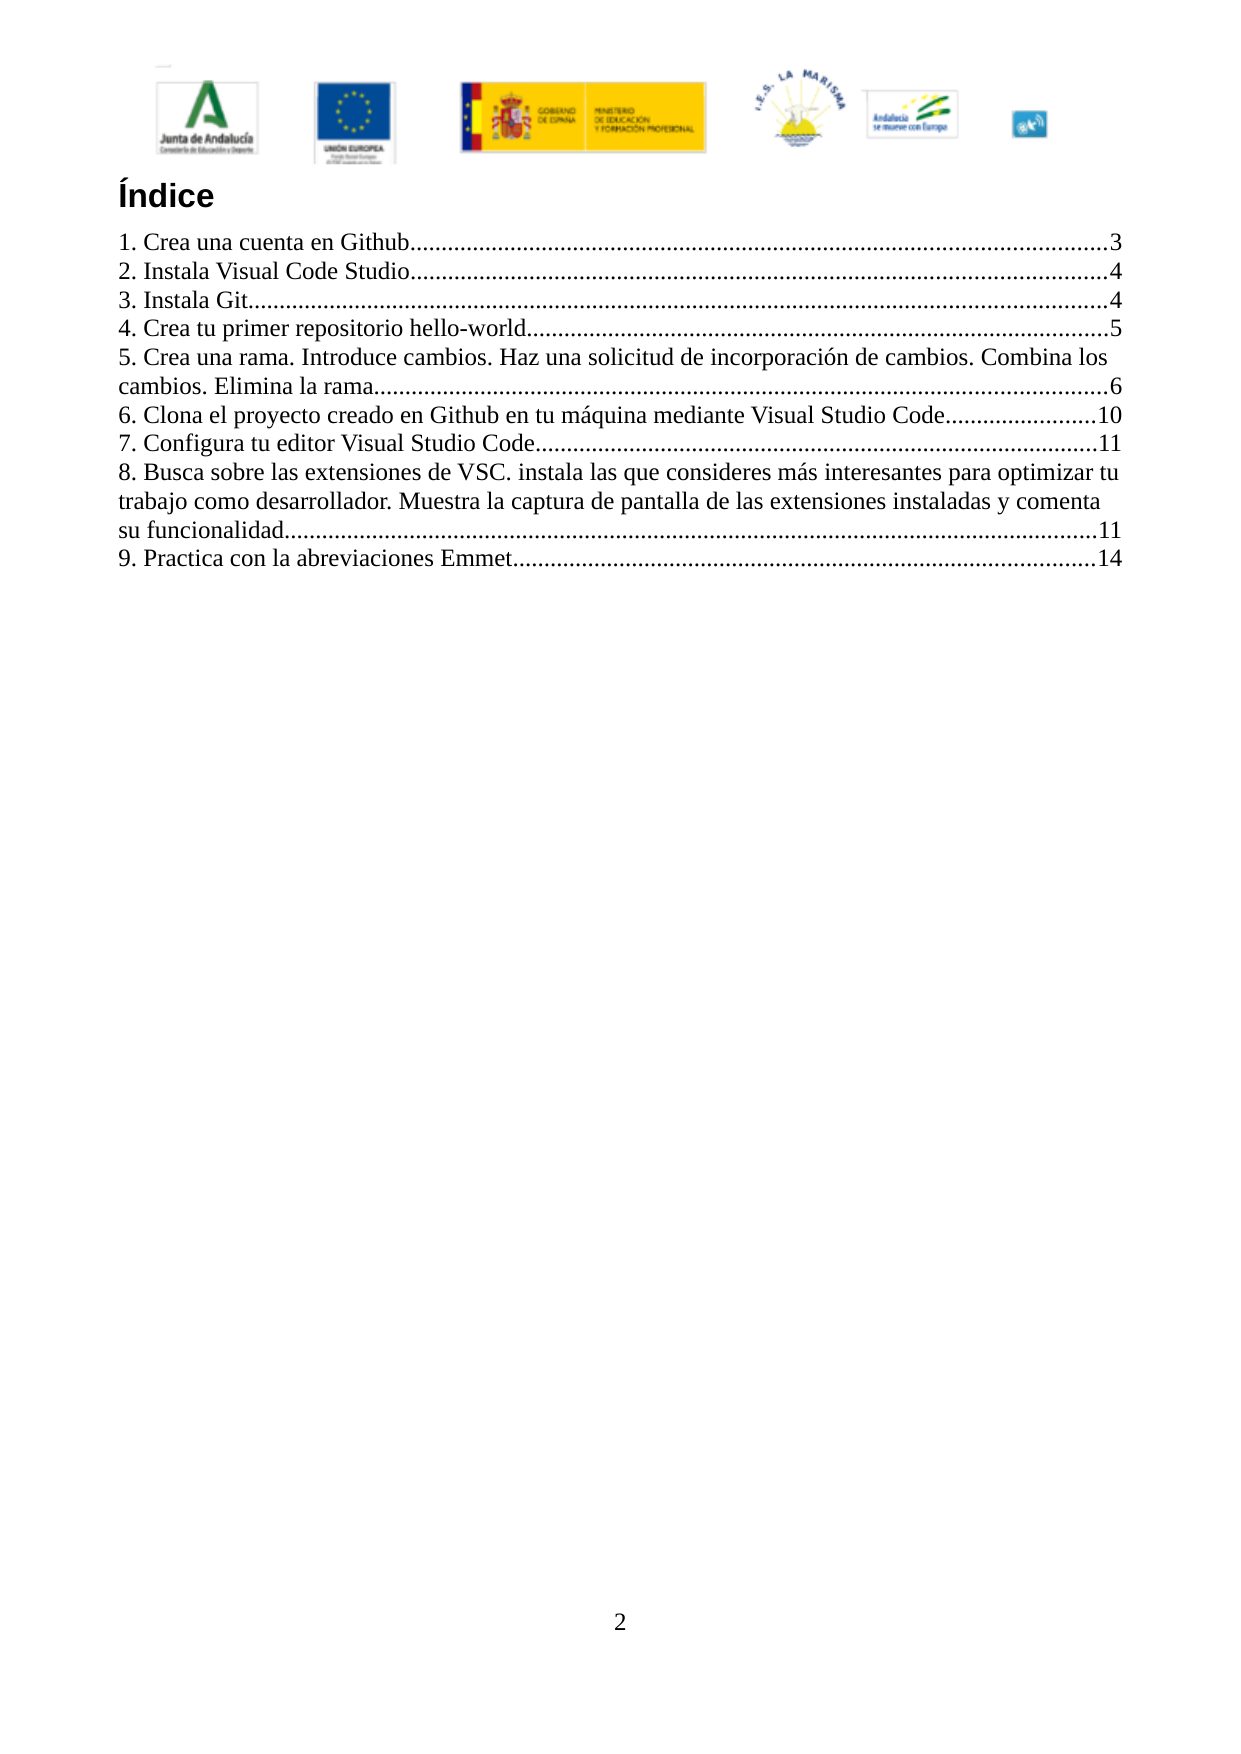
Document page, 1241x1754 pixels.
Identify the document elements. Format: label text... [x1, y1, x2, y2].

text 3. Instala Git 4 [118, 285, 1122, 313]
text 6. Clona el proyecto creado en Github en tu máquina mediante Visual Studio Code 10 [118, 400, 1122, 428]
text 5. Crea una rama. Introduce cambios. Haz una solicitud de incorporación de cambios. Combina los cambios. Elimina la rama. 6 [118, 342, 1122, 400]
text 2. Instala Visual Code Studio 4 [118, 256, 1122, 285]
picture [153, 50, 1056, 166]
subtitle Índice [118, 176, 1122, 215]
text 9. Practica con la abreviaciones Emmet 14 [118, 543, 1122, 572]
text 4. Crea tu primer repositorio hello-world 5 [118, 313, 1122, 342]
text 1. Crea una cuenta en Github 3 [118, 227, 1122, 256]
text 8. Busca sobre las extensiones de VSC. instala las que consideres más interesantes para optimizar tu trabajo como desarrollador. Muestra la captura de pantalla de las extensiones instaladas y comenta su funcionalidad. 11 [118, 457, 1122, 543]
text 7. Configura tu editor Visual Studio Code 11 [118, 428, 1122, 457]
